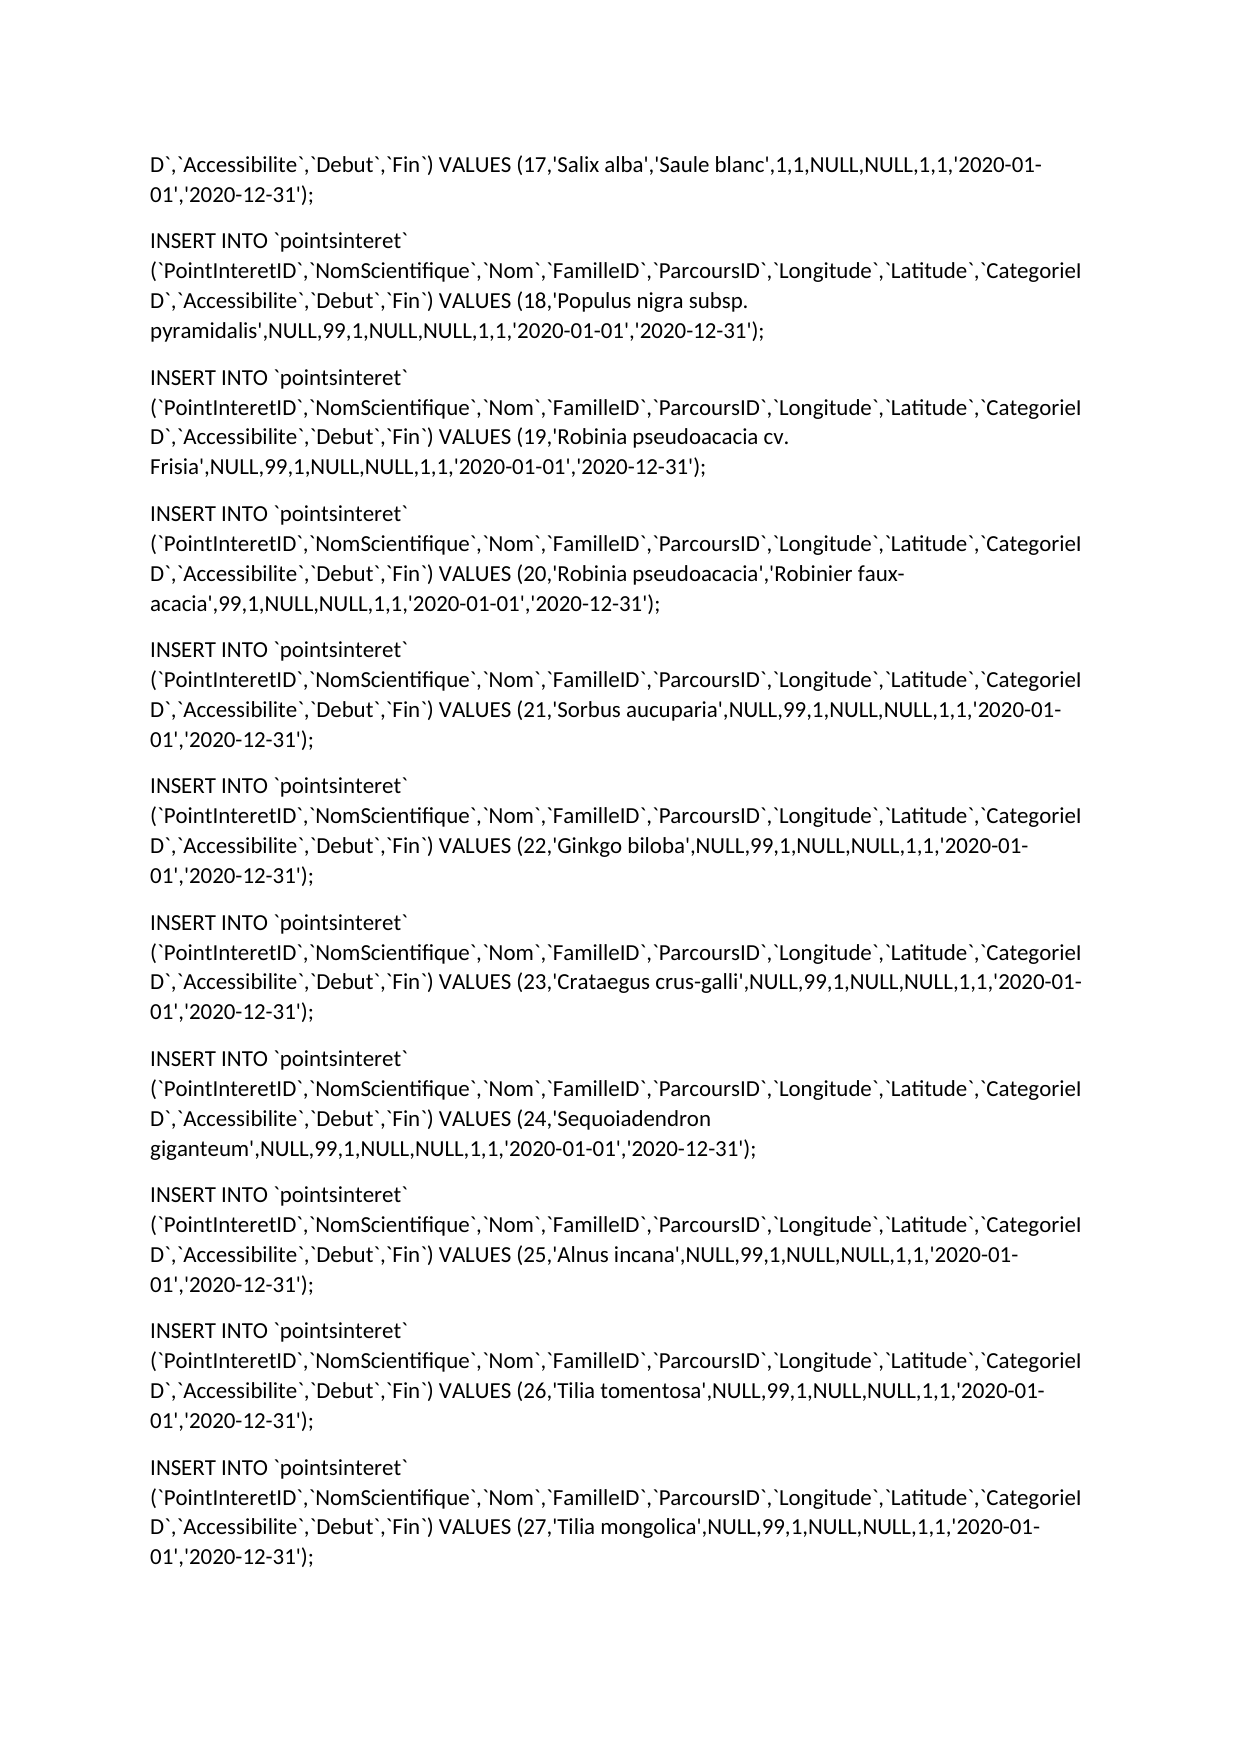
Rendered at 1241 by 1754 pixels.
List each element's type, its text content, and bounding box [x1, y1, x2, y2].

text INSERT INTO `pointsinteret` (`PointInteretID`,`NomScientifique`,`Nom`,`FamilleID`,`ParcoursID`,`Longitude`,`Latitude`,`CategorieID`,`Accessibilite`,`Debut`,`Fin`) VALUES (22,'Ginkgo biloba',NULL,99,1,NULL,NULL,1,1,'2020-01-01','2020-12-31'); [150, 771, 1090, 889]
text INSERT INTO `pointsinteret` (`PointInteretID`,`NomScientifique`,`Nom`,`FamilleID`,`ParcoursID`,`Longitude`,`Latitude`,`CategorieID`,`Accessibilite`,`Debut`,`Fin`) VALUES (25,'Alnus incana',NULL,99,1,NULL,NULL,1,1,'2020-01-01','2020-12-31'); [150, 1180, 1090, 1298]
text D`,`Accessibilite`,`Debut`,`Fin`) VALUES (17,'Salix alba','Saule blanc',1,1,NULL,NULL,1,1,'2020-01-01','2020-12-31'); [150, 150, 1090, 208]
text INSERT INTO `pointsinteret` (`PointInteretID`,`NomScientifique`,`Nom`,`FamilleID`,`ParcoursID`,`Longitude`,`Latitude`,`CategorieID`,`Accessibilite`,`Debut`,`Fin`) VALUES (24,'Sequoiadendron giganteum',NULL,99,1,NULL,NULL,1,1,'2020-01-01','2020-12-31'); [150, 1044, 1090, 1162]
text INSERT INTO `pointsinteret` (`PointInteretID`,`NomScientifique`,`Nom`,`FamilleID`,`ParcoursID`,`Longitude`,`Latitude`,`CategorieID`,`Accessibilite`,`Debut`,`Fin`) VALUES (18,'Populus nigra subsp. pyramidalis',NULL,99,1,NULL,NULL,1,1,'2020-01-01','2020-12-31'); [150, 226, 1090, 344]
text INSERT INTO `pointsinteret` (`PointInteretID`,`NomScientifique`,`Nom`,`FamilleID`,`ParcoursID`,`Longitude`,`Latitude`,`CategorieID`,`Accessibilite`,`Debut`,`Fin`) VALUES (19,'Robinia pseudoacacia cv. Frisia',NULL,99,1,NULL,NULL,1,1,'2020-01-01','2020-12-31'); [150, 363, 1090, 480]
text INSERT INTO `pointsinteret` (`PointInteretID`,`NomScientifique`,`Nom`,`FamilleID`,`ParcoursID`,`Longitude`,`Latitude`,`CategorieID`,`Accessibilite`,`Debut`,`Fin`) VALUES (23,'Crataegus crus-galli',NULL,99,1,NULL,NULL,1,1,'2020-01-01','2020-12-31'); [150, 908, 1090, 1025]
text INSERT INTO `pointsinteret` (`PointInteretID`,`NomScientifique`,`Nom`,`FamilleID`,`ParcoursID`,`Longitude`,`Latitude`,`CategorieID`,`Accessibilite`,`Debut`,`Fin`) VALUES (26,'Tilia tomentosa',NULL,99,1,NULL,NULL,1,1,'2020-01-01','2020-12-31'); [150, 1316, 1090, 1434]
text INSERT INTO `pointsinteret` (`PointInteretID`,`NomScientifique`,`Nom`,`FamilleID`,`ParcoursID`,`Longitude`,`Latitude`,`CategorieID`,`Accessibilite`,`Debut`,`Fin`) VALUES (21,'Sorbus aucuparia',NULL,99,1,NULL,NULL,1,1,'2020-01-01','2020-12-31'); [150, 635, 1090, 753]
text INSERT INTO `pointsinteret` (`PointInteretID`,`NomScientifique`,`Nom`,`FamilleID`,`ParcoursID`,`Longitude`,`Latitude`,`CategorieID`,`Accessibilite`,`Debut`,`Fin`) VALUES (27,'Tilia mongolica',NULL,99,1,NULL,NULL,1,1,'2020-01-01','2020-12-31'); [150, 1453, 1090, 1570]
text INSERT INTO `pointsinteret` (`PointInteretID`,`NomScientifique`,`Nom`,`FamilleID`,`ParcoursID`,`Longitude`,`Latitude`,`CategorieID`,`Accessibilite`,`Debut`,`Fin`) VALUES (20,'Robinia pseudoacacia','Robinier faux-acacia',99,1,NULL,NULL,1,1,'2020-01-01','2020-12-31'); [150, 499, 1090, 617]
